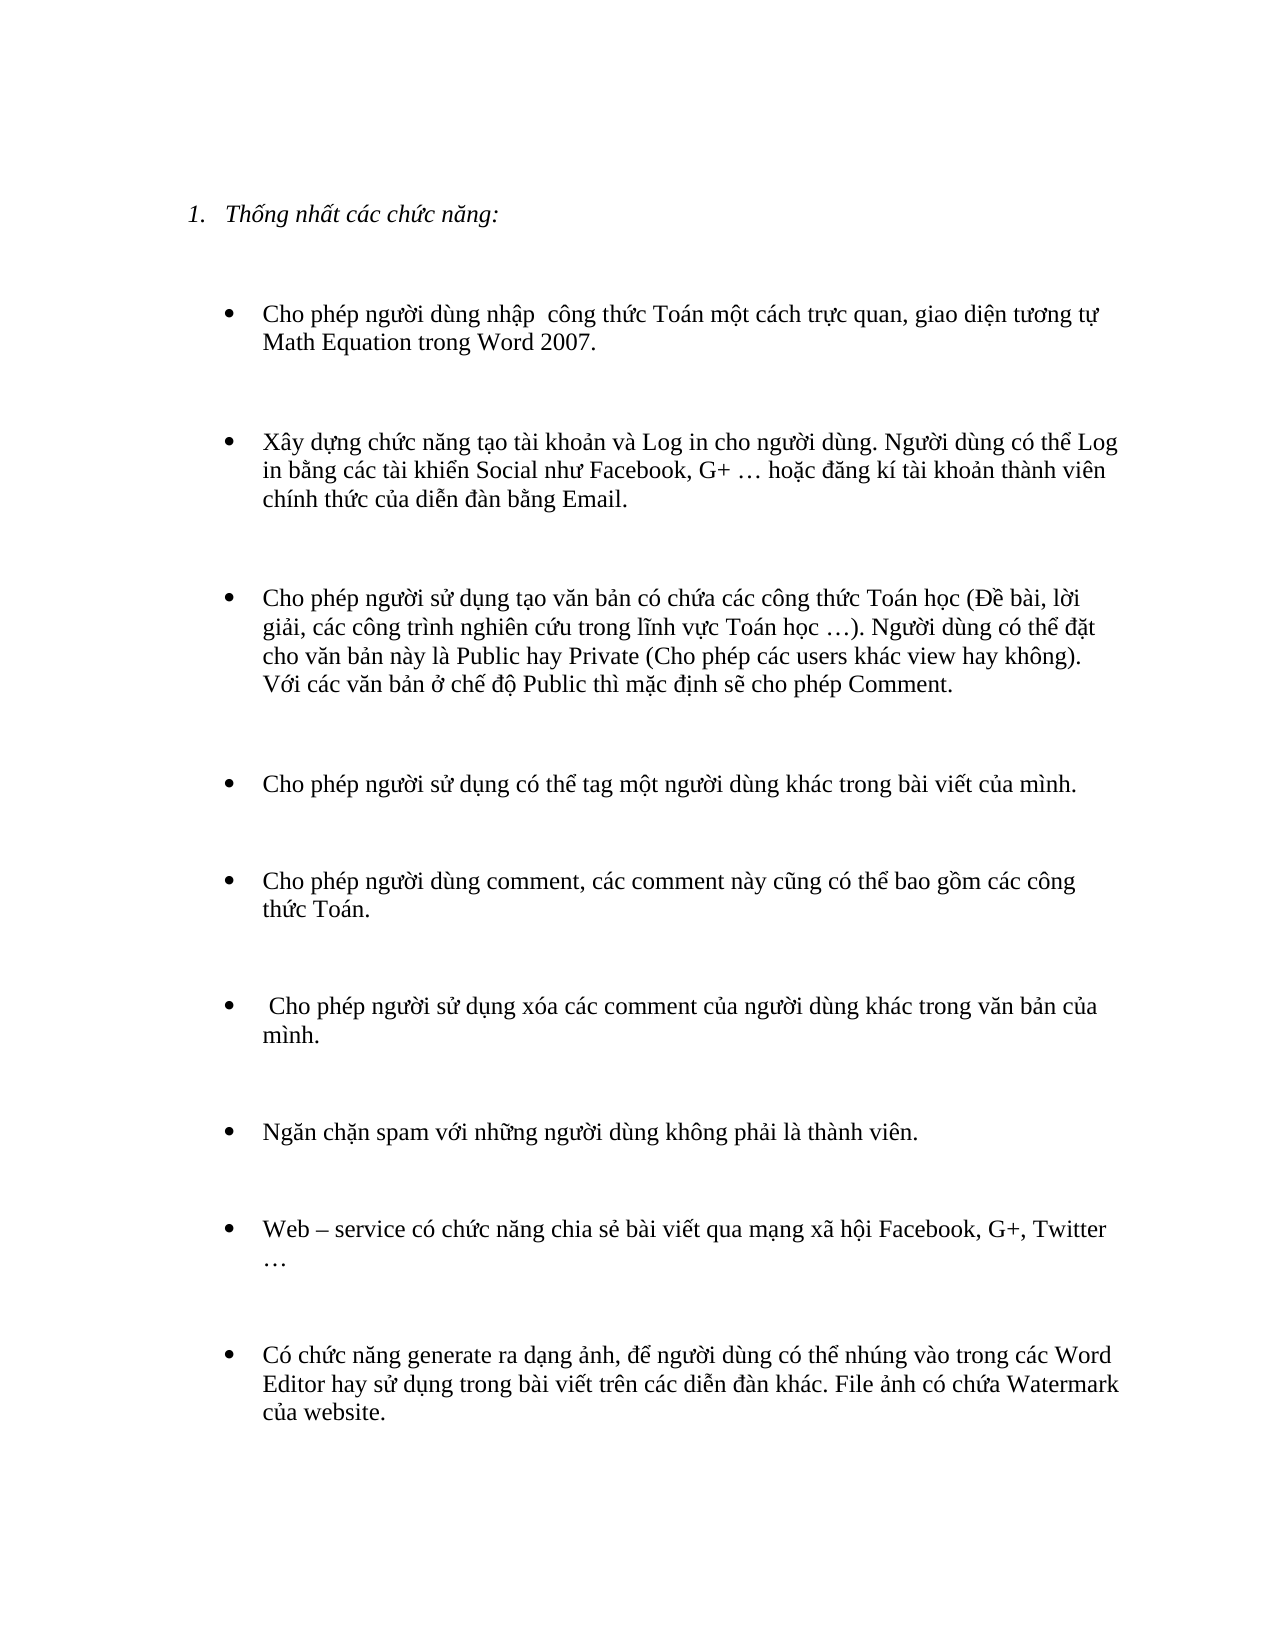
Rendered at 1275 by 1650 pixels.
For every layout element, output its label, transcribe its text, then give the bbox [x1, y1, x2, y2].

list Xây dựng chức năng tạo tài khoản và Log in cho người dùng. Người dùng có thể Log in bằng các tài khiển Social như Facebook, G+ … hoặc đăng kí tài khoản thành viên chính thức của diễn đàn bằng Email. [225, 427, 1125, 513]
list Cho phép người dùng comment, các comment này cũng có thể bao gồm các công thức Toán. [225, 866, 1125, 923]
list Cho phép người sử dụng tạo văn bản có chứa các công thức Toán học (Đề bài, lời giải, các công trình nghiên cứu trong lĩnh vực Toán học …). Người dùng có thể đặt cho văn bản này là Public hay Private (Cho phép các users khác view hay không). Với các văn bản ở chế độ Public thì mặc định sẽ cho phép Comment. [225, 583, 1125, 698]
list Web – service có chức năng chia sẻ bài viết qua mạng xã hội Facebook, G+, Twitter … [225, 1214, 1125, 1272]
list Cho phép người dùng nhập công thức Toán một cách trực quan, giao diện tương tự Math Equation trong Word 2007. [225, 299, 1125, 356]
list Ngăn chặn spam với những người dùng không phải là thành viên. [225, 1117, 1125, 1146]
list Có chức năng generate ra dạng ảnh, để người dùng có thể nhúng vào trong các Word Editor hay sử dụng trong bài viết trên các diễn đàn khác. File ảnh có chứa Watermark của website. [225, 1340, 1125, 1426]
list Thống nhất các chức năng: [187, 199, 1125, 228]
list Cho phép người sử dụng xóa các comment của người dùng khác trong văn bản của mình. [225, 991, 1125, 1049]
list Cho phép người sử dụng có thể tag một người dùng khác trong bài viết của mình. [225, 769, 1125, 797]
